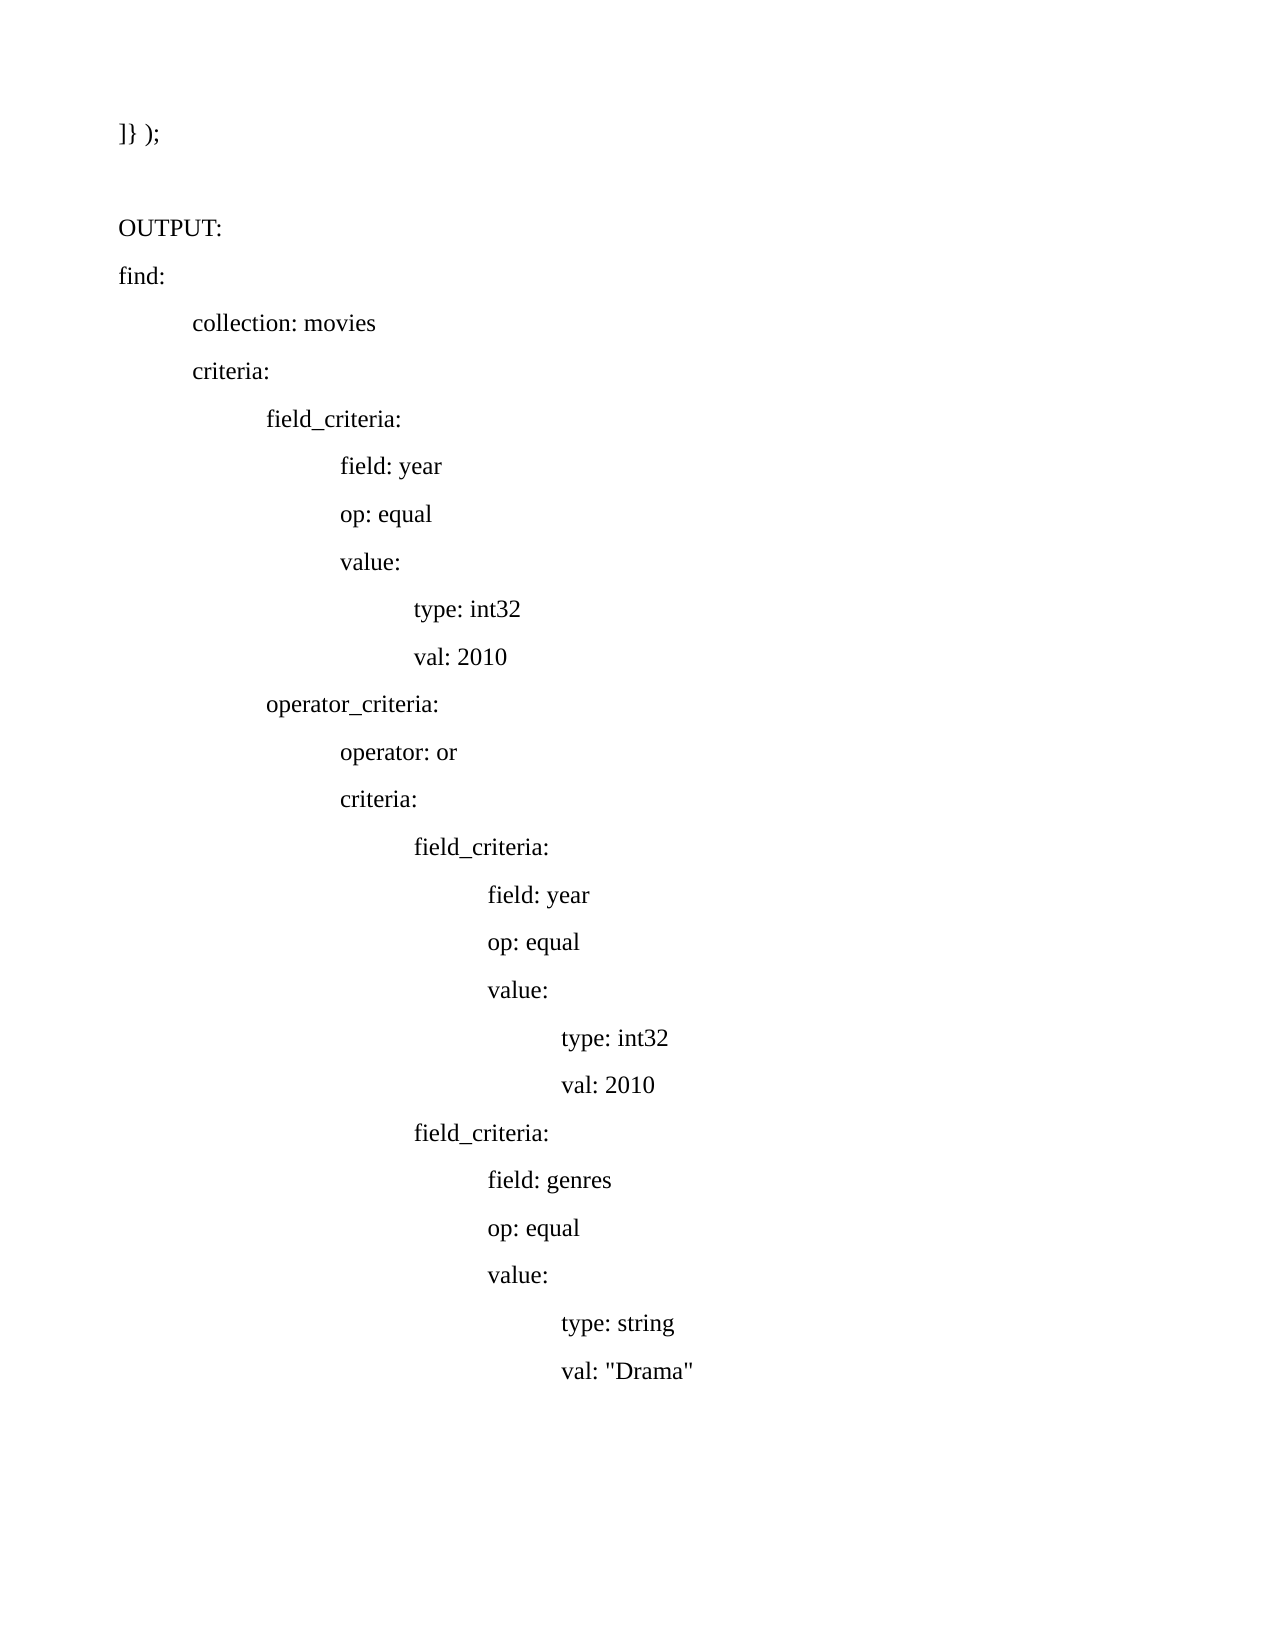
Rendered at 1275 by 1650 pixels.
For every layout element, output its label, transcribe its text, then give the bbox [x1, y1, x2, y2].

text operator: or [118, 737, 1157, 766]
text field_criteria: [118, 404, 1157, 432]
text collection: movies [118, 308, 1157, 337]
text field_criteria: [118, 832, 1157, 861]
text type: int32 [118, 594, 1157, 623]
text op: equal [118, 927, 1157, 956]
text OUTPUT: [118, 213, 1157, 242]
text ]} ); [118, 118, 1157, 147]
text find: [118, 261, 1157, 290]
text value: [118, 975, 1157, 1004]
text value: [118, 1261, 1157, 1289]
text field_criteria: [118, 1118, 1157, 1147]
text field: year [118, 451, 1157, 480]
text criteria: [118, 356, 1157, 385]
text field: genres [118, 1165, 1157, 1194]
text val: "Drama" [118, 1356, 1157, 1384]
text field: year [118, 880, 1157, 908]
text type: int32 [118, 1023, 1157, 1051]
text op: equal [118, 499, 1157, 528]
text op: equal [118, 1213, 1157, 1242]
text value: [118, 547, 1157, 575]
text criteria: [118, 784, 1157, 813]
text type: string [118, 1308, 1157, 1337]
text operator_criteria: [118, 689, 1157, 718]
text val: 2010 [118, 1070, 1157, 1099]
text val: 2010 [118, 642, 1157, 671]
